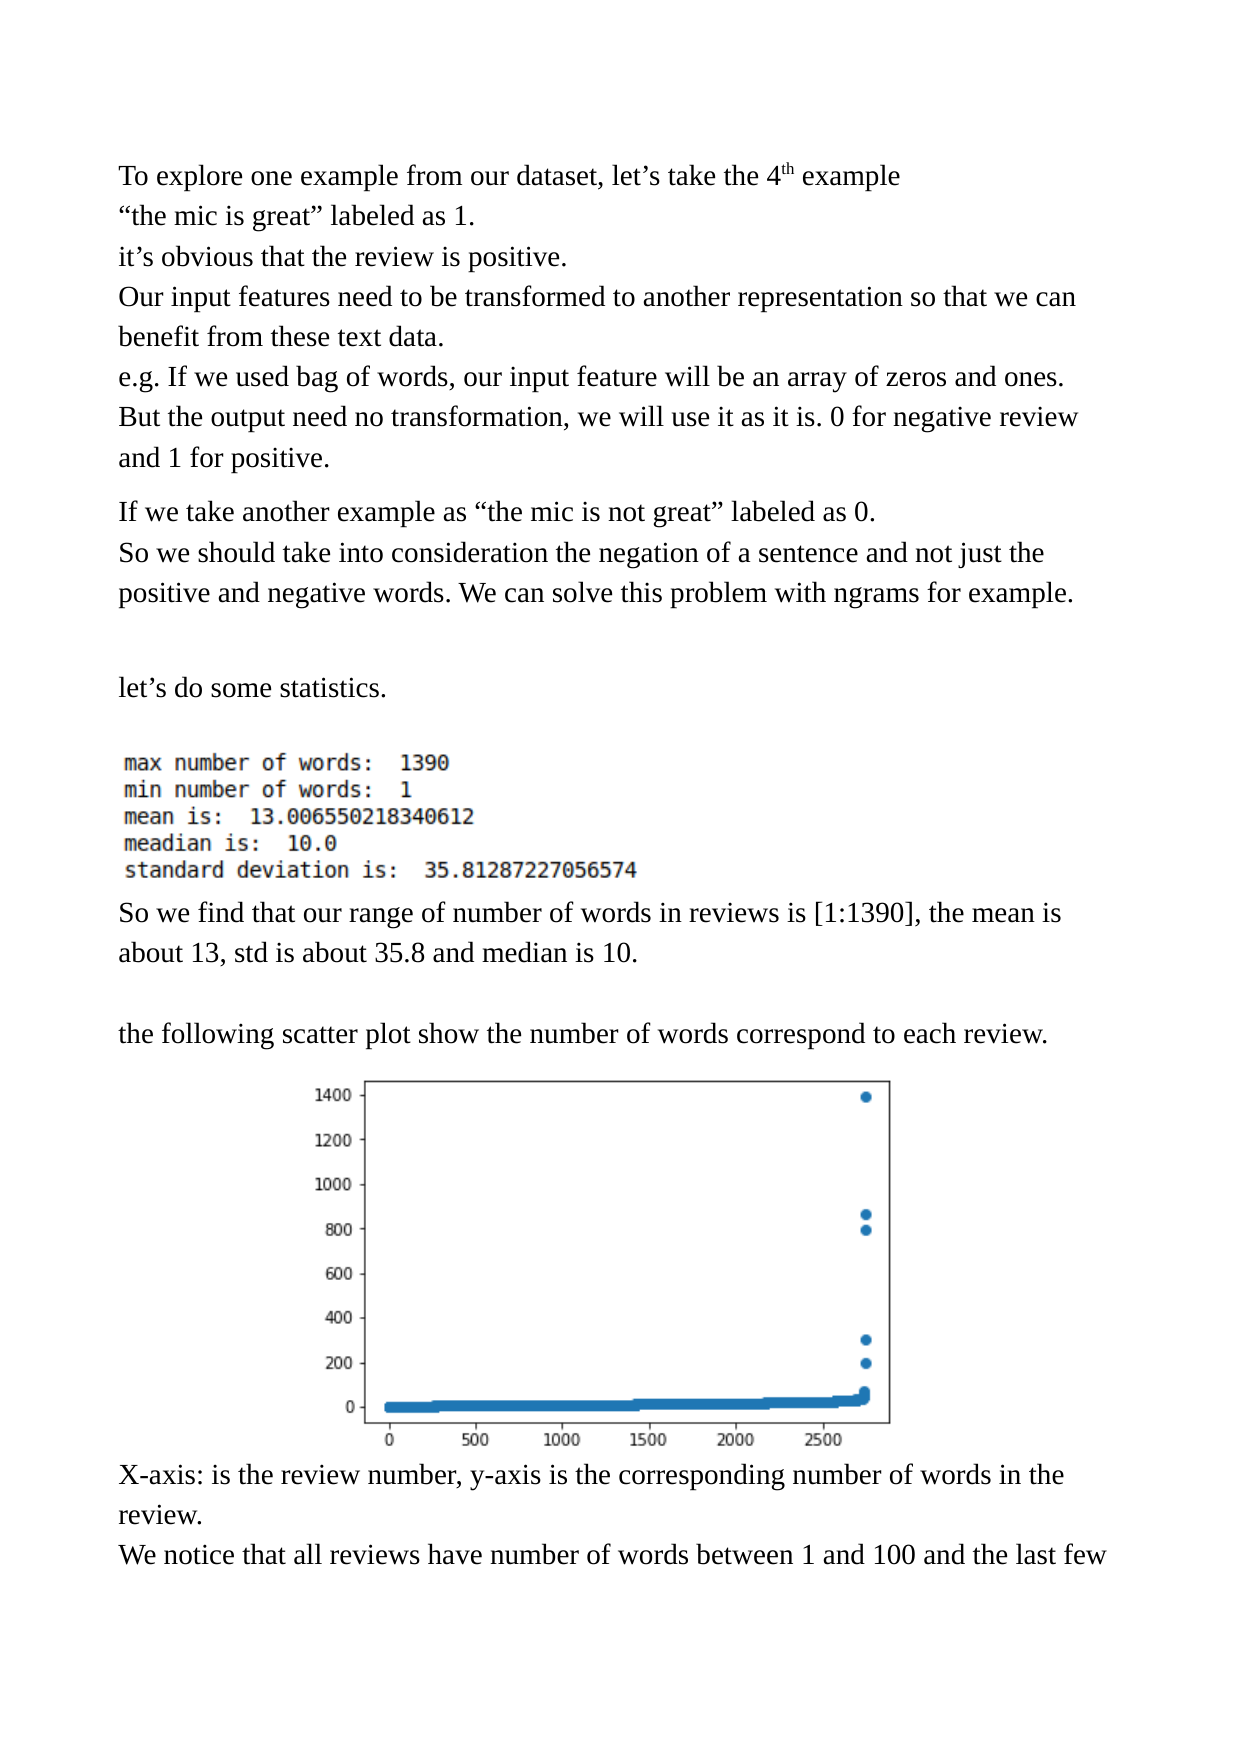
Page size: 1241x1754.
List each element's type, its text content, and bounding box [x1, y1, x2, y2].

text To explore one example from our dataset, let’s take the 4th example “the mic is great” labeled as 1. it’s obvious that the review is positive. Our input features need to be transformed to another representation so that we can benefit from these text data. e.g. If we used bag of words, our input feature will be an array of zeros and ones. But the output need no transformation, we will use it as it is. 0 for negative review and 1 for positive. [118, 118, 1122, 473]
picture [308, 1060, 910, 1457]
text So we find that our range of number of words in reviews is [1:1390], the mean is about 13, std is about 35.8 and median is 10. the following scatter plot show the number of words correspond to each review. X-axis: is the review number, y-axis is the corresponding number of words in the review. We notice that all reviews have number of words between 1 and 100 and the last few [118, 765, 1122, 1571]
picture [118, 747, 651, 889]
text let’s do some statistics. [118, 630, 1122, 744]
text If we take another example as “the mic is not great” labeled as 0. So we should take into consideration the negation of a sentence and not just the positive and negative words. We can solve this problem with ngrams for example. [118, 494, 1122, 608]
